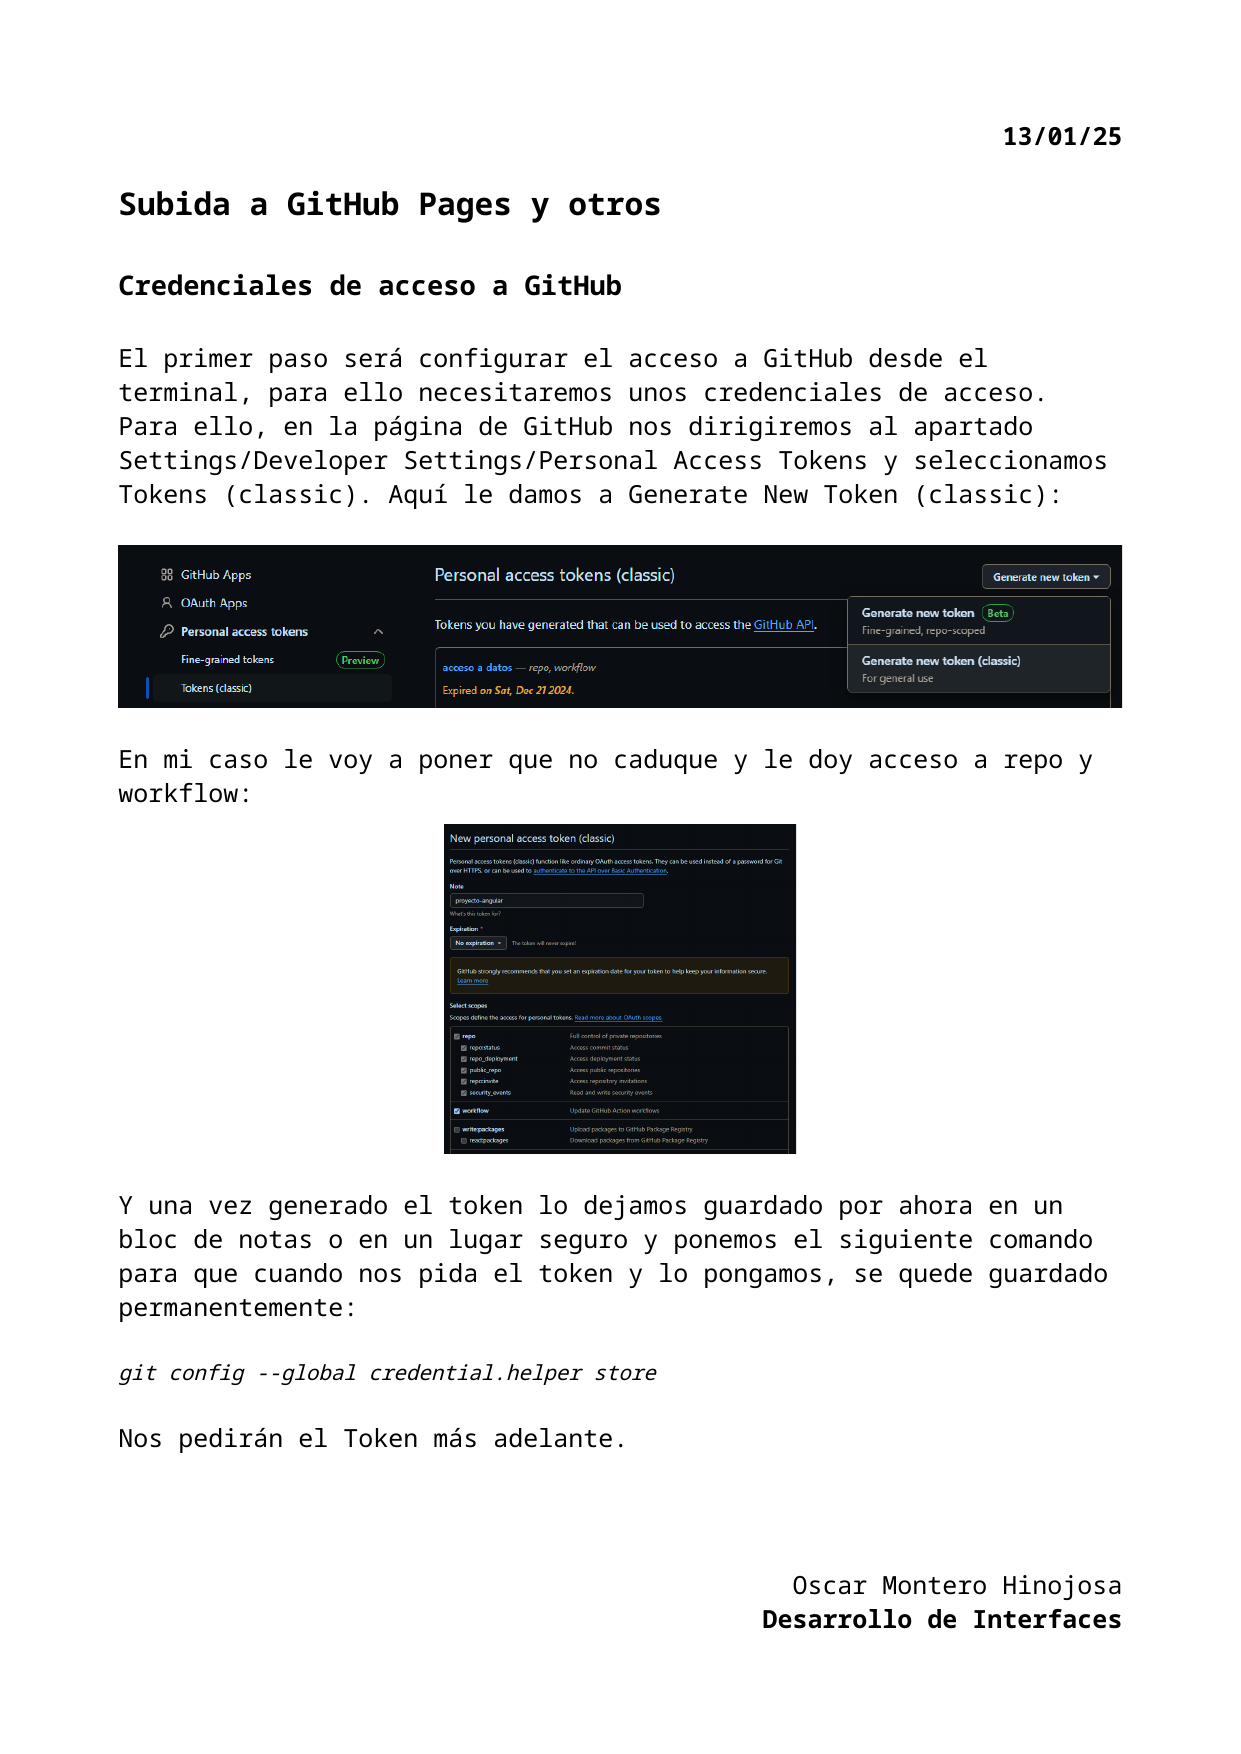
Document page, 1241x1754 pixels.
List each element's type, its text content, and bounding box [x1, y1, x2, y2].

text Para ello, en la página de GitHub nos dirigiremos al apartado Settings/Developer Settings/Personal Access Tokens y seleccionamos Tokens (classic). Aquí le damos a Generate New Token (classic): [118, 409, 1122, 511]
text En mi caso le voy a poner que no caduque y le doy acceso a repo y workflow: [118, 742, 1122, 810]
text Credenciales de acceso a GitHub [118, 267, 1122, 304]
text git config --global credential.helper store [118, 1358, 1122, 1386]
text Nos pedirán el Token más adelante. [118, 1420, 1122, 1454]
picture [118, 545, 1123, 708]
text Y una vez generado el token lo dejamos guardado por ahora en un bloc de notas o en un lugar seguro y ponemos el siguiente comando para que cuando nos pida el token y lo pongamos, se quede guardado permanentemente: [118, 1187, 1122, 1324]
picture [444, 824, 797, 1154]
text Subida a GitHub Pages y otros [118, 182, 1122, 224]
text El primer paso será configurar el acceso a GitHub desde el terminal, para ello necesitaremos unos credenciales de acceso. [118, 341, 1122, 409]
